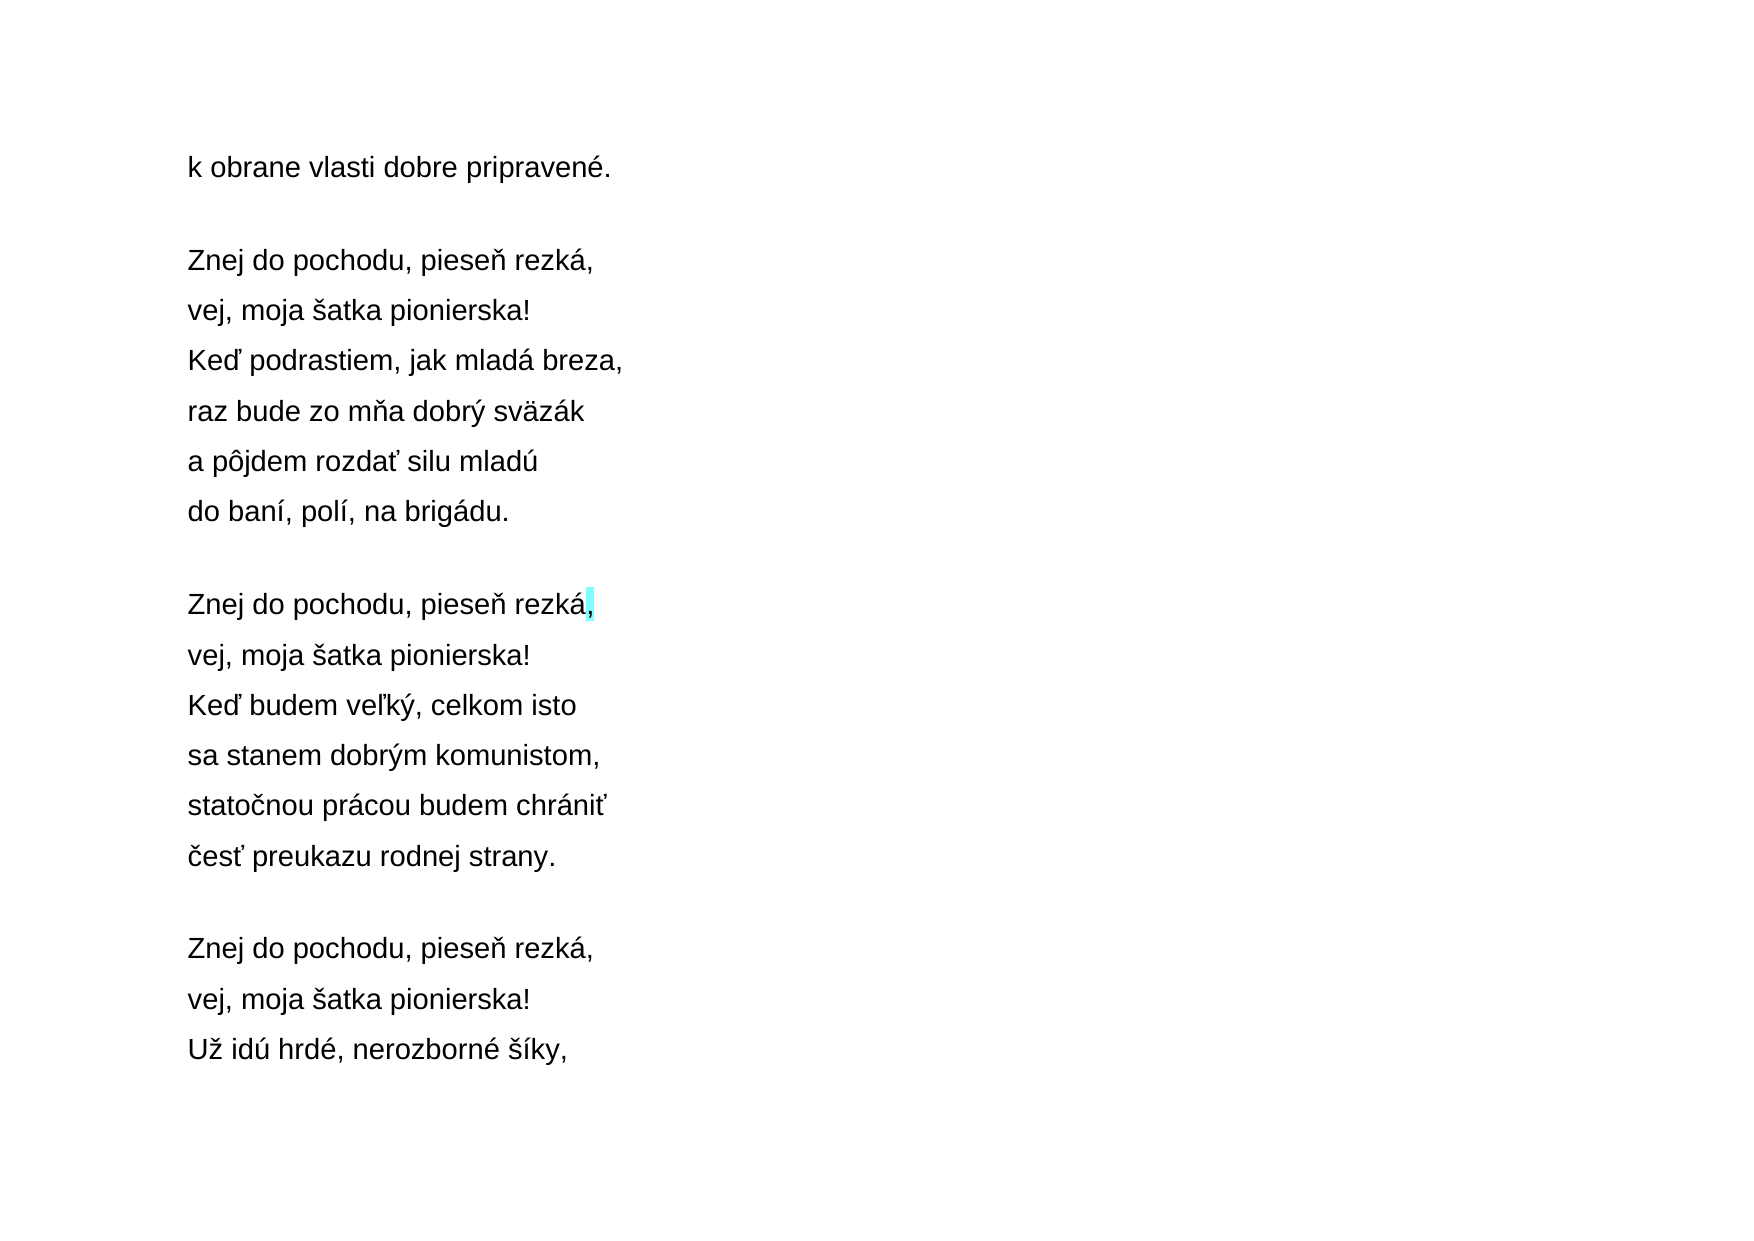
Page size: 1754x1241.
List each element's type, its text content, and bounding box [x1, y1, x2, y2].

text Znej do pochodu, pieseň rezká, [150, 932, 1243, 965]
text vej, moja šatka pionierska! [150, 982, 1243, 1015]
text česť preukazu rodnej strany. [150, 839, 1243, 872]
text sa stanem dobrým komunistom, [150, 738, 1243, 772]
text k obrane vlasti dobre pripravené. [150, 150, 1243, 183]
text Keď podrastiem, jak mladá breza, [150, 343, 1243, 377]
text statočnou prácou budem chrániť [150, 788, 1243, 822]
text Znej do pochodu, pieseň rezká, [150, 587, 1243, 621]
text vej, moja šatka pionierska! [150, 293, 1243, 327]
text Znej do pochodu, pieseň rezká, [150, 243, 1243, 276]
text a pôjdem rozdať silu mladú [150, 444, 1243, 478]
text raz bude zo mňa dobrý sväzák [150, 394, 1243, 427]
text Keď budem veľký, celkom isto [150, 688, 1243, 721]
text do baní, polí, na brigádu. [150, 494, 1243, 528]
text Už idú hrdé, nerozborné šíky, [150, 1032, 1243, 1066]
text vej, moja šatka pionierska! [150, 637, 1243, 671]
